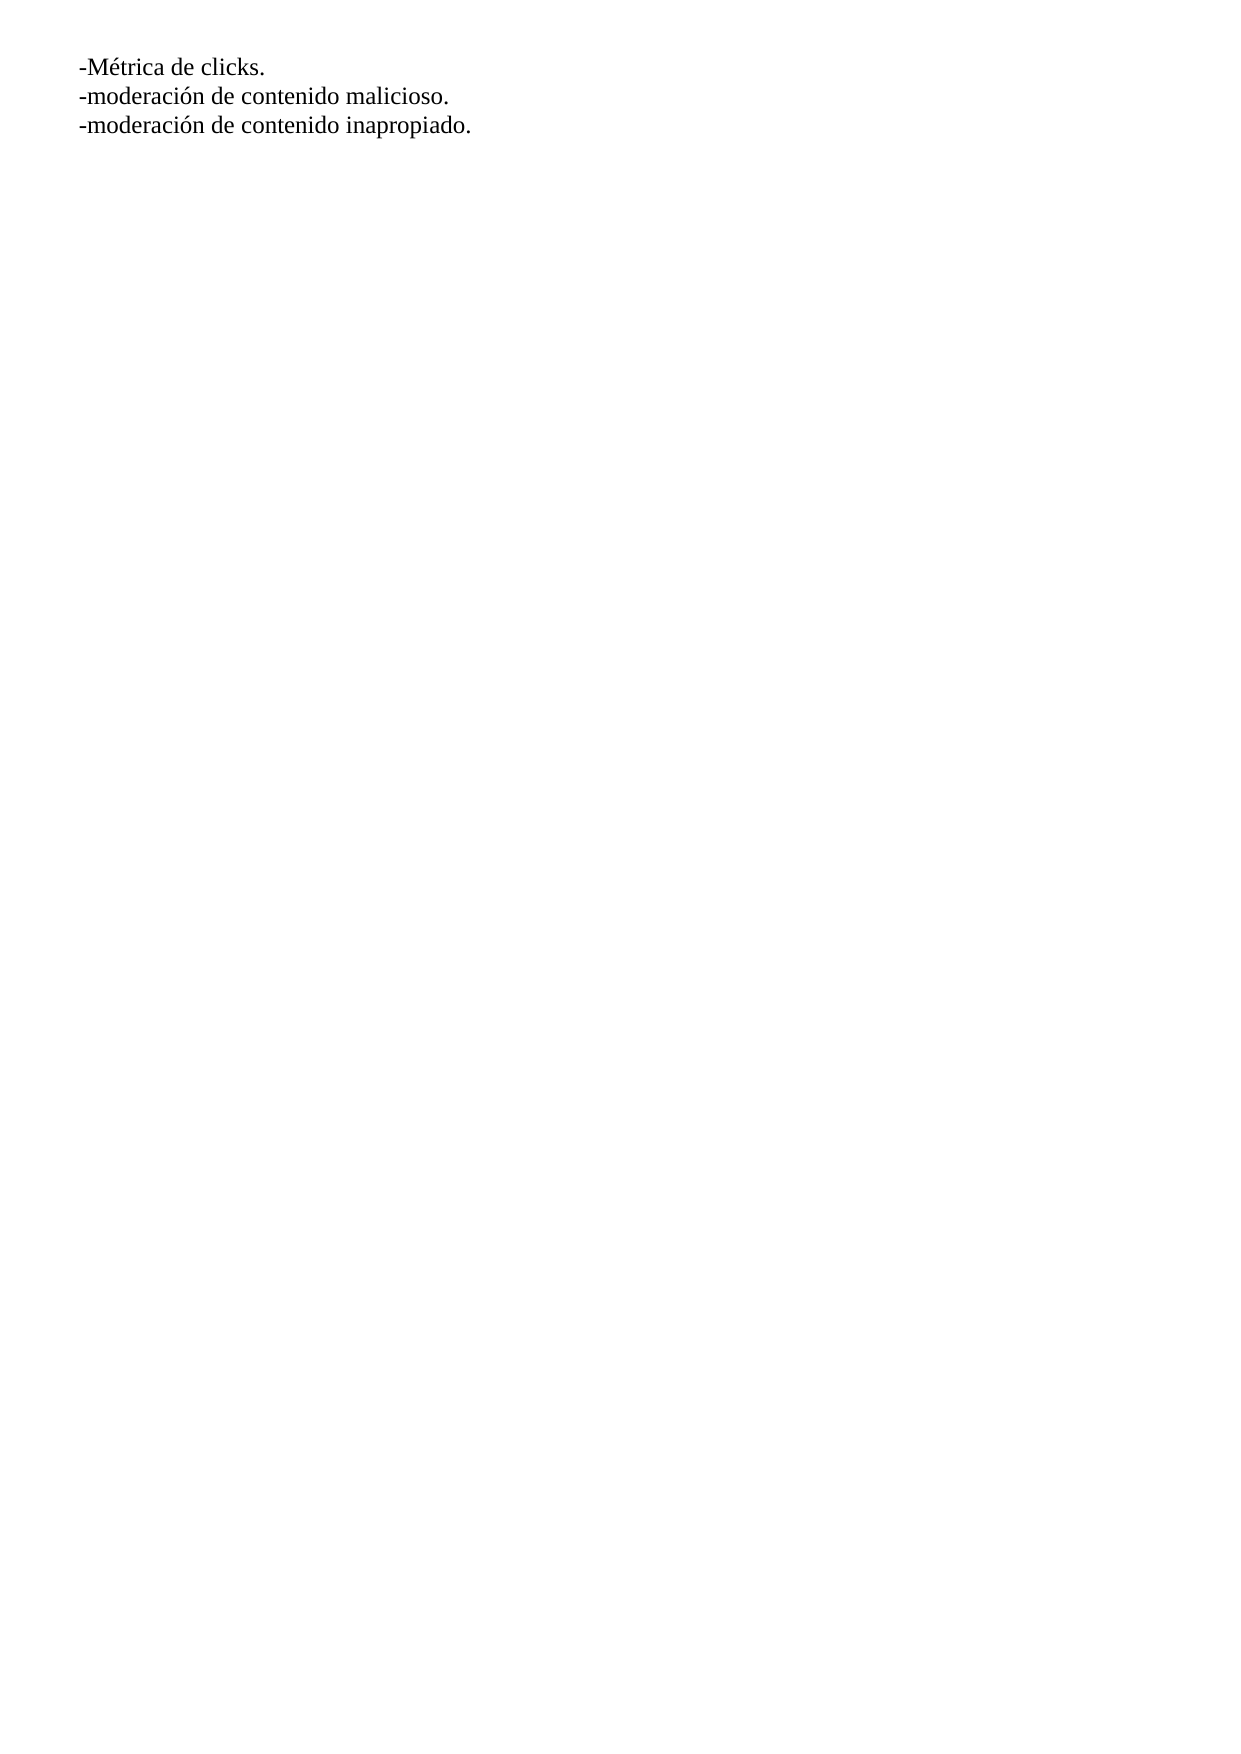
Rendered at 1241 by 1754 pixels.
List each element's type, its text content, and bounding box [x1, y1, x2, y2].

text -Métrica de clicks. -moderación de contenido malicioso. -moderación de contenido inapropiado. [47, 24, 1217, 225]
